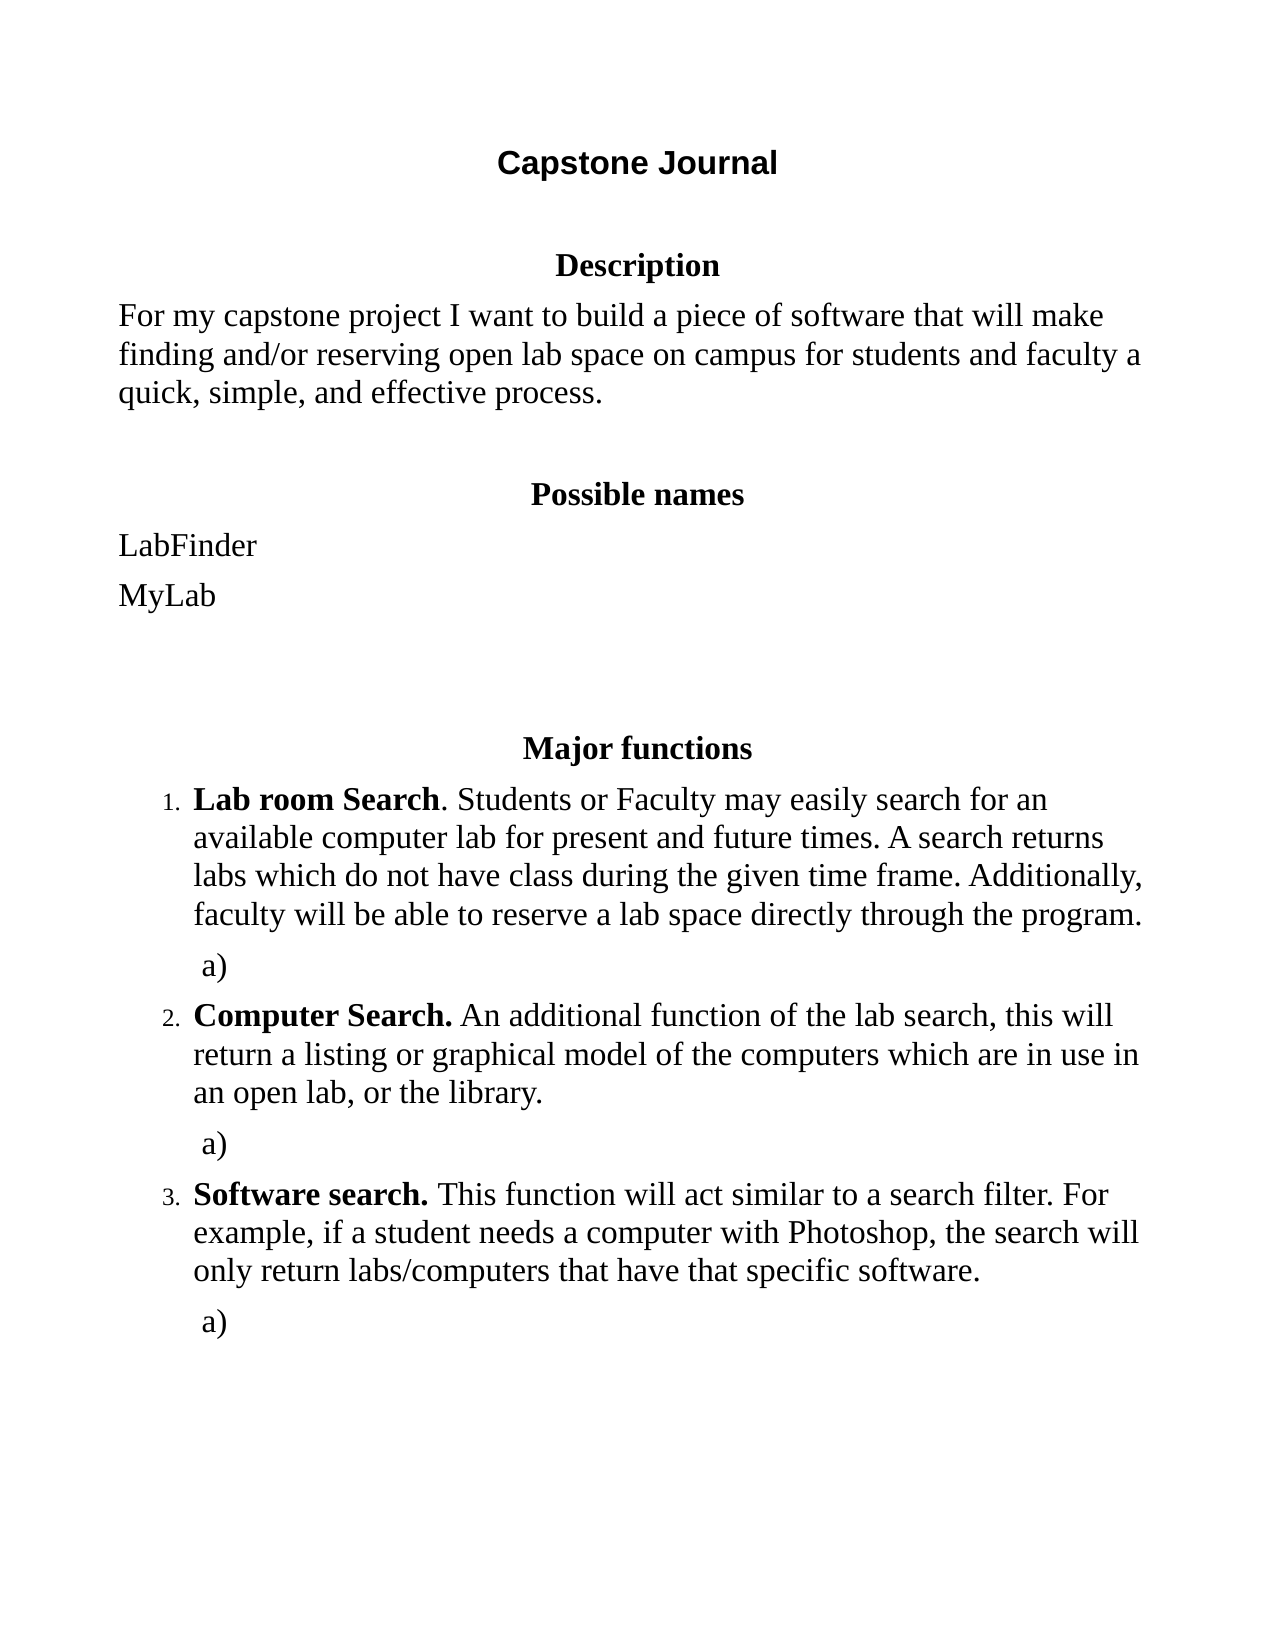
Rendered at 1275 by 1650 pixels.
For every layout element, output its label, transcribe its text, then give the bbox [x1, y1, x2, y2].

text Possible names [118, 474, 1157, 512]
text Description [118, 245, 1157, 283]
text Major functions [118, 728, 1157, 767]
list Computer Search. An additional function of the lab search, this will return a listing or graphical model of the computers which are in use in an open lab, or the library. [156, 996, 1157, 1111]
subtitle Capstone Journal [118, 143, 1157, 182]
text MyLab [118, 576, 1157, 614]
text For my capstone project I want to build a piece of software that will make finding and/or reserving open lab space on campus for students and faculty a quick, simple, and effective process. [118, 296, 1157, 411]
list Software search. This function will act similar to a search filter. For example, if a student needs a computer with Photoshop, the search will only return labs/computers that have that specific software. [156, 1174, 1157, 1289]
list Lab room Search. Students or Faculty may easily search for an available computer lab for present and future times. A search returns labs which do not have class during the given time frame. Additionally, faculty will be able to reserve a lab space directly through the program. [156, 779, 1157, 932]
text LabFinder [118, 525, 1157, 563]
